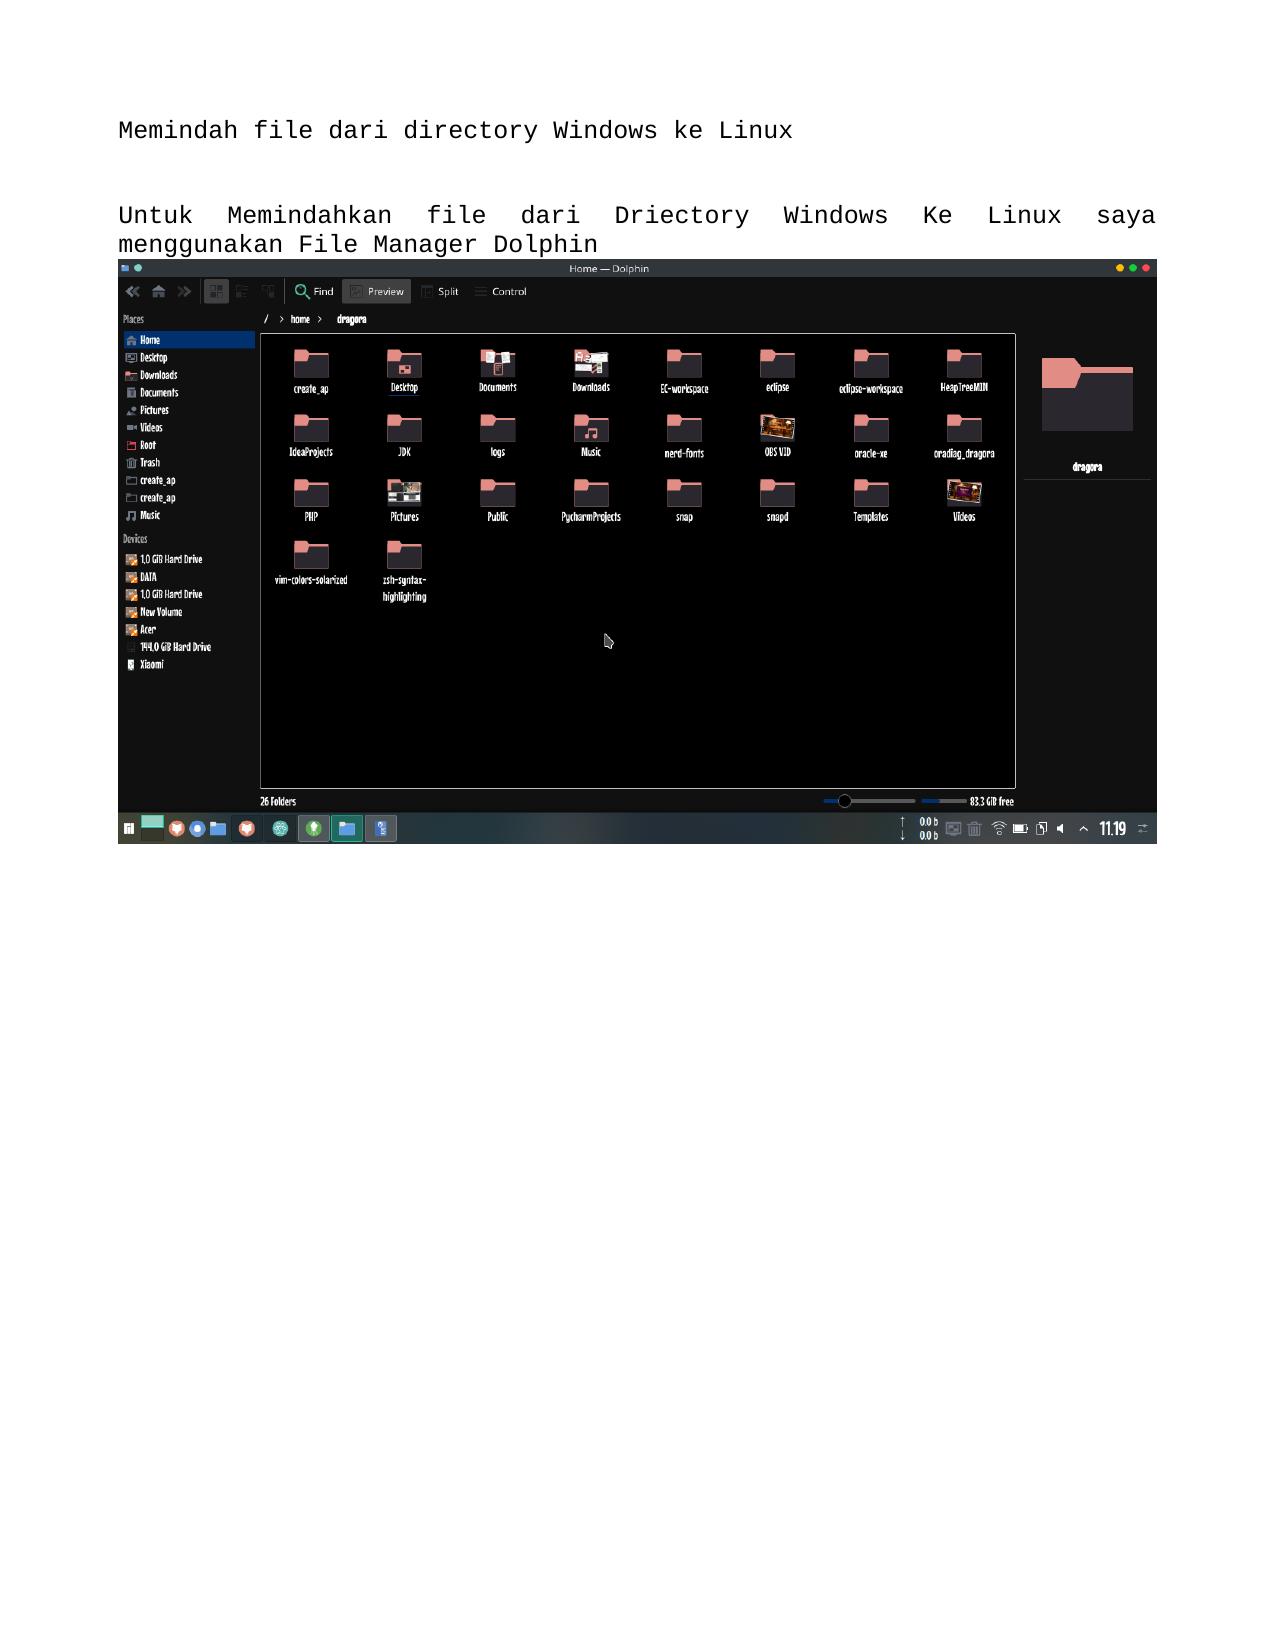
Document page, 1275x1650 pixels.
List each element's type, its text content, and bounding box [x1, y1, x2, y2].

text Memindah file dari directory Windows ke Linux [118, 118, 1157, 146]
picture [118, 259, 1157, 844]
text Untuk Memindahkan file dari Driectory Windows Ke Linux saya menggunakan File Manager Dolphin [118, 203, 1157, 259]
